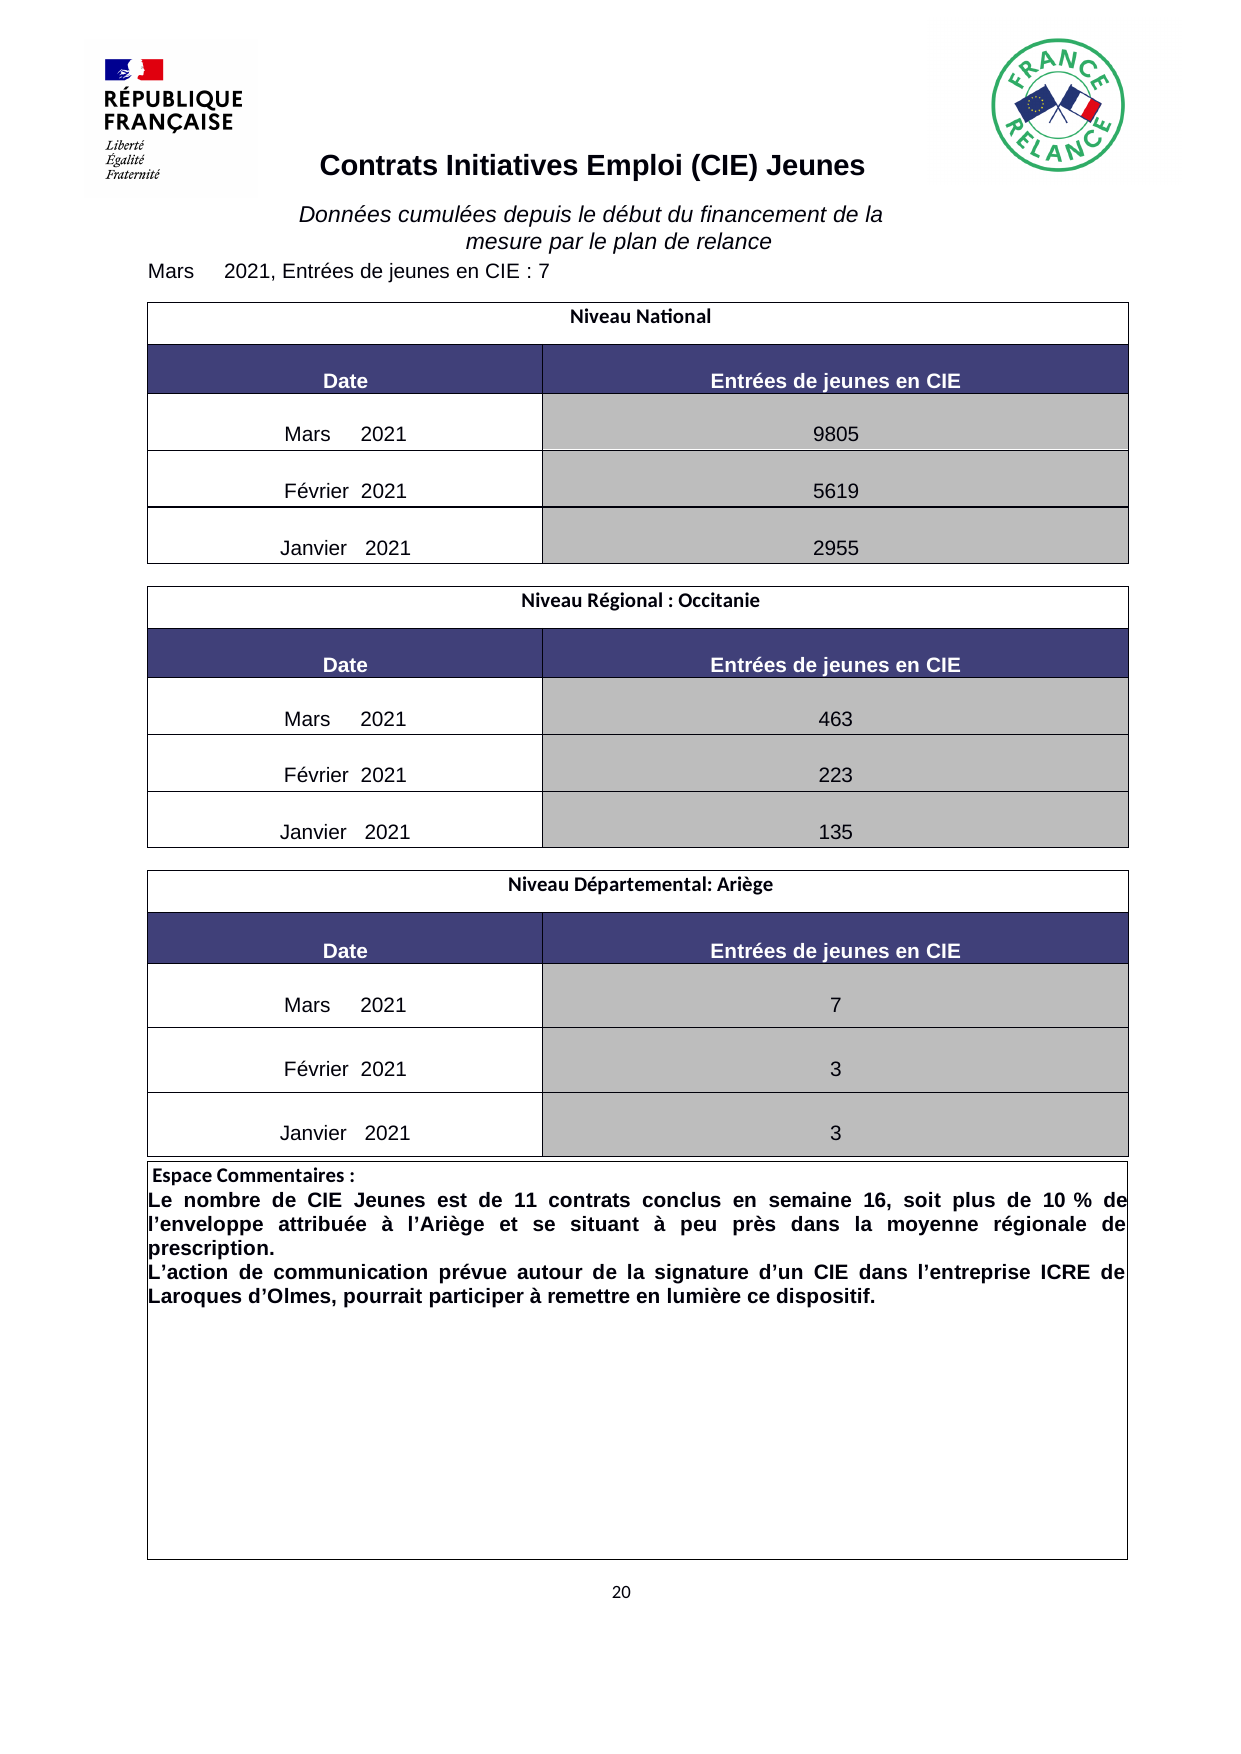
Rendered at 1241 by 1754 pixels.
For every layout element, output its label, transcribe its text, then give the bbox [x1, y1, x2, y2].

table_cell 3 [543, 1093, 1128, 1156]
table_header Niveau Départemental: Ariège [148, 871, 1128, 912]
text Espace Commentaires : [148, 1162, 1127, 1187]
table_cell Février 2021 [148, 1028, 542, 1092]
table_cell Date [148, 629, 542, 677]
picture [84, 39, 263, 200]
table_cell 463 [543, 678, 1128, 734]
table_cell Février 2021 [148, 451, 542, 506]
table_cell 9805 [543, 394, 1128, 449]
table_cell Entrées de jeunes en CIE [543, 629, 1128, 677]
table_cell 2955 [543, 508, 1128, 563]
text Mars 2021, Entrées de jeunes en CIE : 7 [148, 259, 1093, 283]
table_cell Date [148, 913, 542, 963]
table_cell 5619 [543, 451, 1128, 506]
text Données cumulées depuis le début du financement de la mesure par le plan de relance [148, 200, 1093, 254]
table_header Niveau National [148, 303, 1128, 344]
table_cell Janvier 2021 [148, 1093, 542, 1156]
table_header Niveau Régional : Occitanie [148, 587, 1128, 628]
table_cell 135 [543, 792, 1128, 847]
text Le nombre de CIE Jeunes est de 11 contrats conclus en semaine 16, soit plus de 10 % de l’enveloppe attribuée à l’Ariège et se situant à peu près dans la moyenne régionale de prescription. [148, 1187, 1127, 1260]
text Contrats Initiatives Emploi (CIE) Jeunes [263, 148, 926, 181]
table_cell Février 2021 [148, 735, 542, 791]
table_cell Entrées de jeunes en CIE [543, 913, 1128, 963]
picture [926, 17, 1189, 185]
text 20 [0, 1580, 1238, 1603]
table_cell Janvier 2021 [148, 508, 542, 563]
table_cell Date [148, 345, 542, 393]
table_cell Janvier 2021 [148, 792, 542, 847]
table_cell Mars 2021 [148, 394, 542, 449]
text L’action de communication prévue autour de la signature d’un CIE dans l’entreprise ICRE de Laroques d’Olmes, pourrait participer à remettre en lumière ce dispositif. [148, 1260, 1127, 1308]
table_cell 7 [543, 964, 1128, 1027]
table_cell 223 [543, 735, 1128, 791]
table_cell Mars 2021 [148, 964, 542, 1027]
table_cell Mars 2021 [148, 678, 542, 734]
table_cell 3 [543, 1028, 1128, 1092]
table_cell Entrées de jeunes en CIE [543, 345, 1128, 393]
